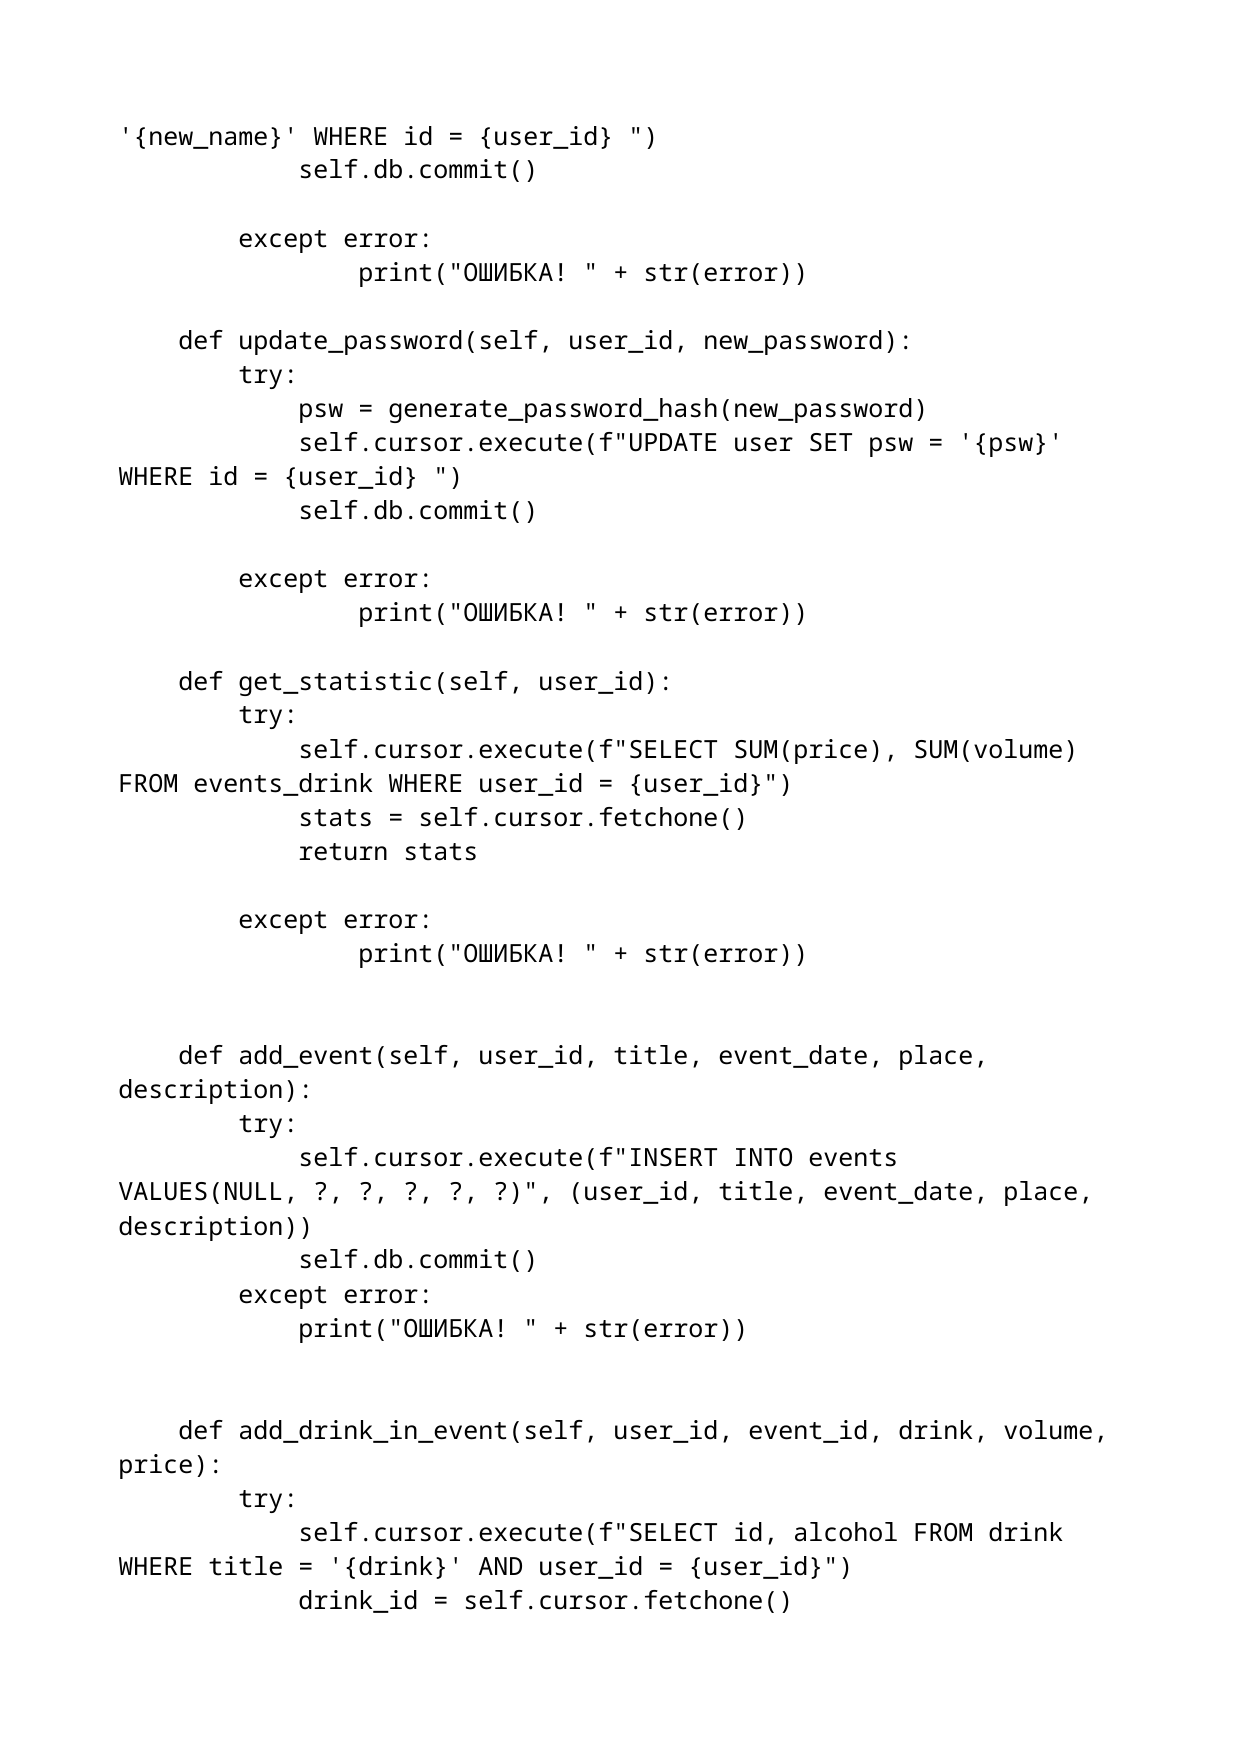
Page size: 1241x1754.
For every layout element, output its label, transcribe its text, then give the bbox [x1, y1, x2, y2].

text def get_statistic(self, user_id): [118, 663, 1122, 697]
text drink_id = self.cursor.fetchone() [118, 1583, 1122, 1617]
text except error: [118, 1276, 1122, 1310]
text stats = self.cursor.fetchone() [118, 799, 1122, 833]
text def update_password(self, user_id, new_password): [118, 322, 1122, 357]
text return stats [118, 833, 1122, 867]
text print("ОШИБКА! " + str(error)) [118, 1310, 1122, 1344]
text print("ОШИБКА! " + str(error)) [118, 595, 1122, 629]
text self.db.commit() [118, 152, 1122, 186]
text self.cursor.execute(f"INSERT INTO events VALUES(NULL, ?, ?, ?, ?, ?)", (user_id, title, event_date, place, description)) [118, 1140, 1122, 1242]
text '{new_name}' WHERE id = {user_id} ") [118, 118, 1122, 152]
text self.cursor.execute(f"UPDATE user SET psw = '{psw}' WHERE id = {user_id} ") [118, 425, 1122, 493]
text try: [118, 697, 1122, 731]
text print("ОШИБКА! " + str(error)) [118, 936, 1122, 970]
text self.db.commit() [118, 1242, 1122, 1276]
text try: [118, 357, 1122, 391]
text self.cursor.execute(f"SELECT SUM(price), SUM(volume) FROM events_drink WHERE user_id = {user_id}") [118, 731, 1122, 799]
text psw = generate_password_hash(new_password) [118, 391, 1122, 425]
text try: [118, 1106, 1122, 1140]
text def add_drink_in_event(self, user_id, event_id, drink, volume, price): [118, 1412, 1122, 1481]
text except error: [118, 902, 1122, 936]
text except error: [118, 220, 1122, 254]
text def add_event(self, user_id, title, event_date, place, description): [118, 1038, 1122, 1106]
text self.db.commit() [118, 493, 1122, 527]
text except error: [118, 561, 1122, 595]
text self.cursor.execute(f"SELECT id, alcohol FROM drink WHERE title = '{drink}' AND user_id = {user_id}") [118, 1515, 1122, 1583]
text try: [118, 1481, 1122, 1515]
text print("ОШИБКА! " + str(error)) [118, 254, 1122, 288]
